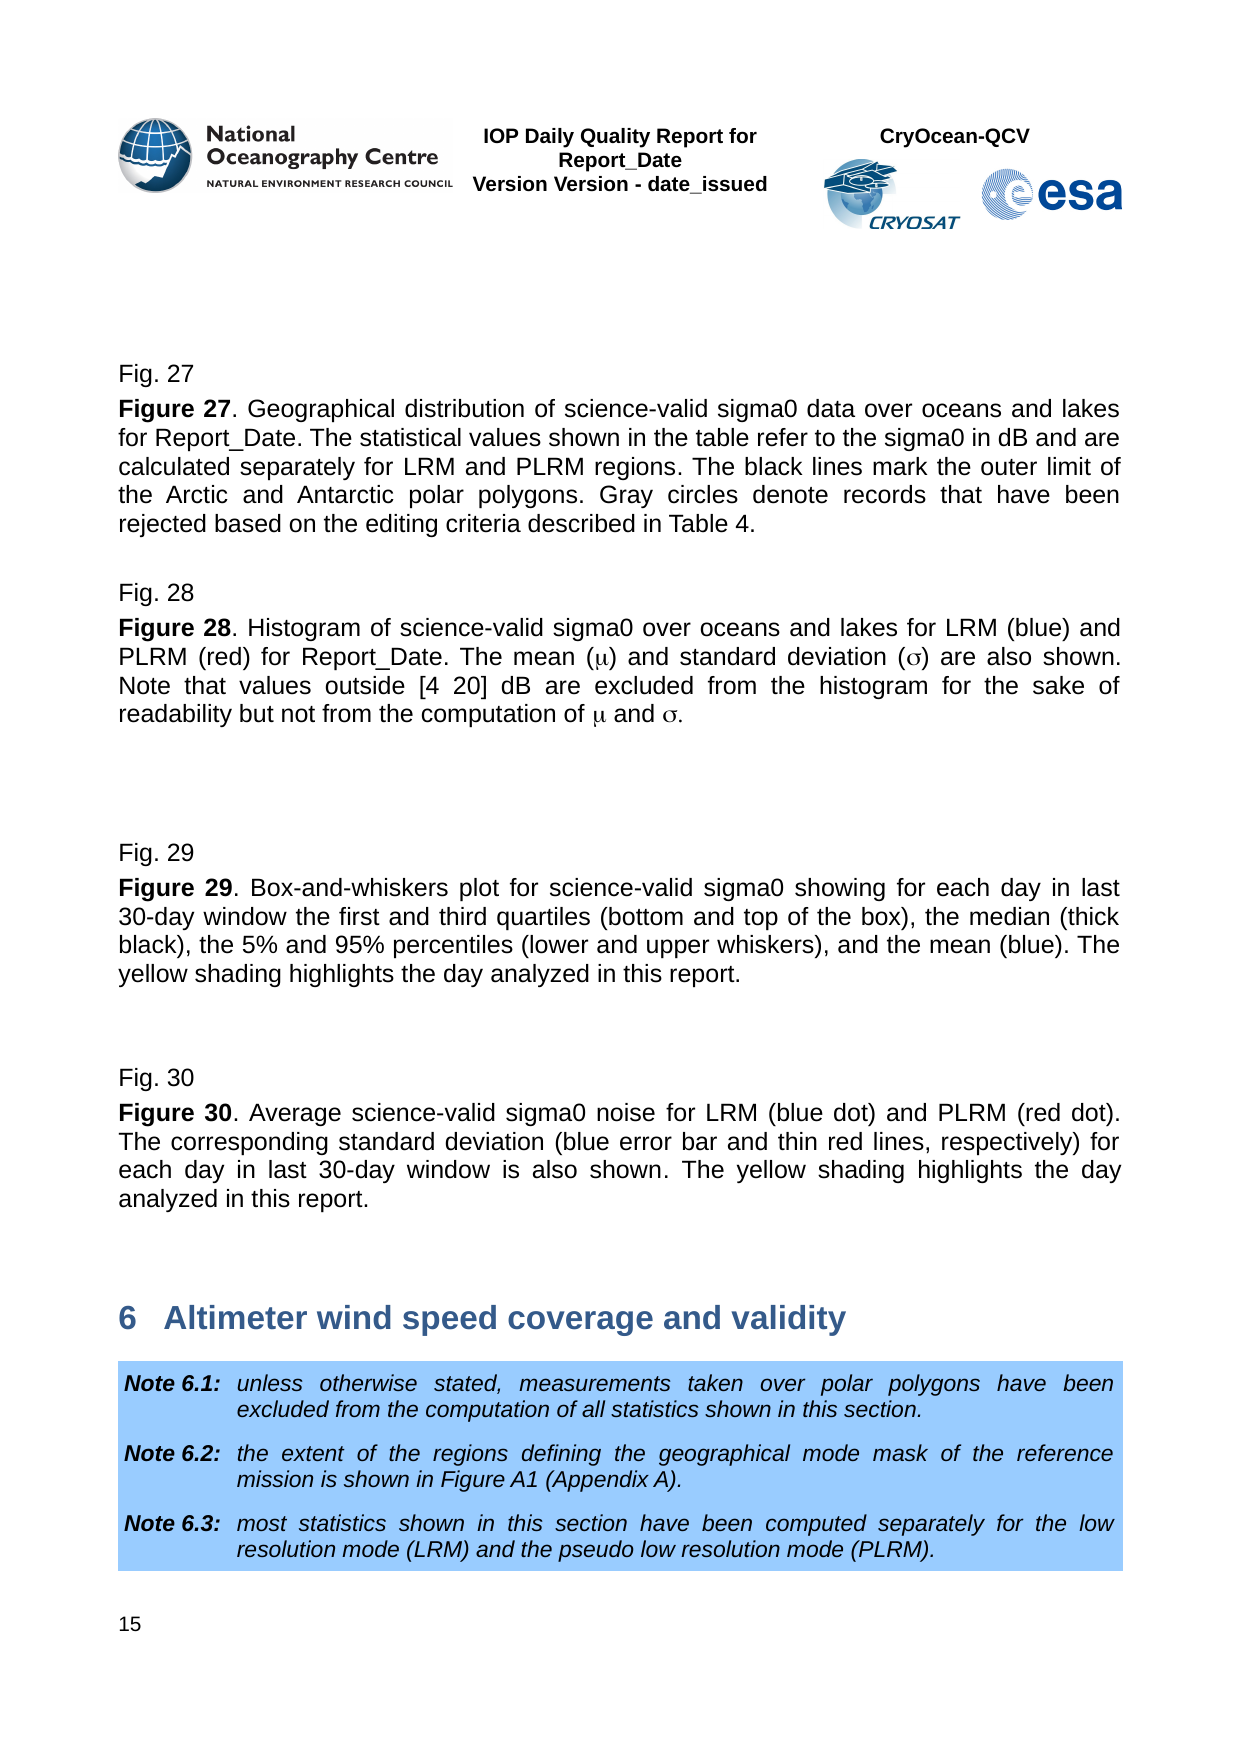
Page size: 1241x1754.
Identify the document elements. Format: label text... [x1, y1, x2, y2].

picture [118, 118, 453, 193]
table_cell the extent of the regions defining the geographical mode mask of the reference mission is shown in Figure A1 (Appendix A). [231, 1431, 1123, 1501]
picture [981, 167, 1123, 220]
table_cell most statistics shown in this section have been computed separately for the low resolution mode (LRM) and the pseudo low resolution mode (PLRM). [231, 1501, 1123, 1571]
text Figure 27. Geographical distribution of science-valid sigma0 data over oceans and lakes for Report_Date. The statistical values shown in the table refer to the sigma0 in dB and are calculated separately for LRM and PLRM regions. The black lines mark the outer limit of the Arctic and Antarctic polar polygons. Gray circles denote records that have been rejected based on the editing criteria described in Table 4. [118, 394, 1122, 538]
text Fig. 27 [118, 359, 1122, 388]
table_cell Note 6.2: [118, 1431, 231, 1501]
table_cell Note 6.3: [118, 1501, 231, 1571]
picture [823, 159, 961, 229]
text Fig. 28 [118, 578, 1122, 607]
text Fig. 30 [118, 1063, 1122, 1092]
text Figure 30. Average science-valid sigma0 noise for LRM (blue dot) and PLRM (red dot). The corresponding standard deviation (blue error bar and thin red lines, respectively) for each day in last 30-day window is also shown. The yellow shading highlights the day analyzed in this report. [118, 1098, 1122, 1213]
text Fig. 29 [118, 838, 1122, 867]
subtitle Altimeter wind speed coverage and validity [118, 1298, 1122, 1336]
table_header unless otherwise stated, measurements taken over polar polygons have been excluded from the computation of all statistics shown in this section. [231, 1361, 1123, 1431]
text Figure 28. Histogram of science-valid sigma0 over oceans and lakes for LRM (blue) and PLRM (red) for Report_Date. The mean (μ) and standard deviation (σ) are also shown. Note that values outside [4 20] dB are excluded from the histogram for the sake of readability but not from the computation of μ and σ. [118, 613, 1122, 728]
text Figure 29. Box-and-whiskers plot for science-valid sigma0 showing for each day in last 30-day window the first and third quartiles (bottom and top of the box), the median (thick black), the 5% and 95% percentiles (lower and upper whiskers), and the mean (blue). The yellow shading highlights the day analyzed in this report. [118, 873, 1122, 988]
table_header Note 6.1: [118, 1361, 231, 1431]
